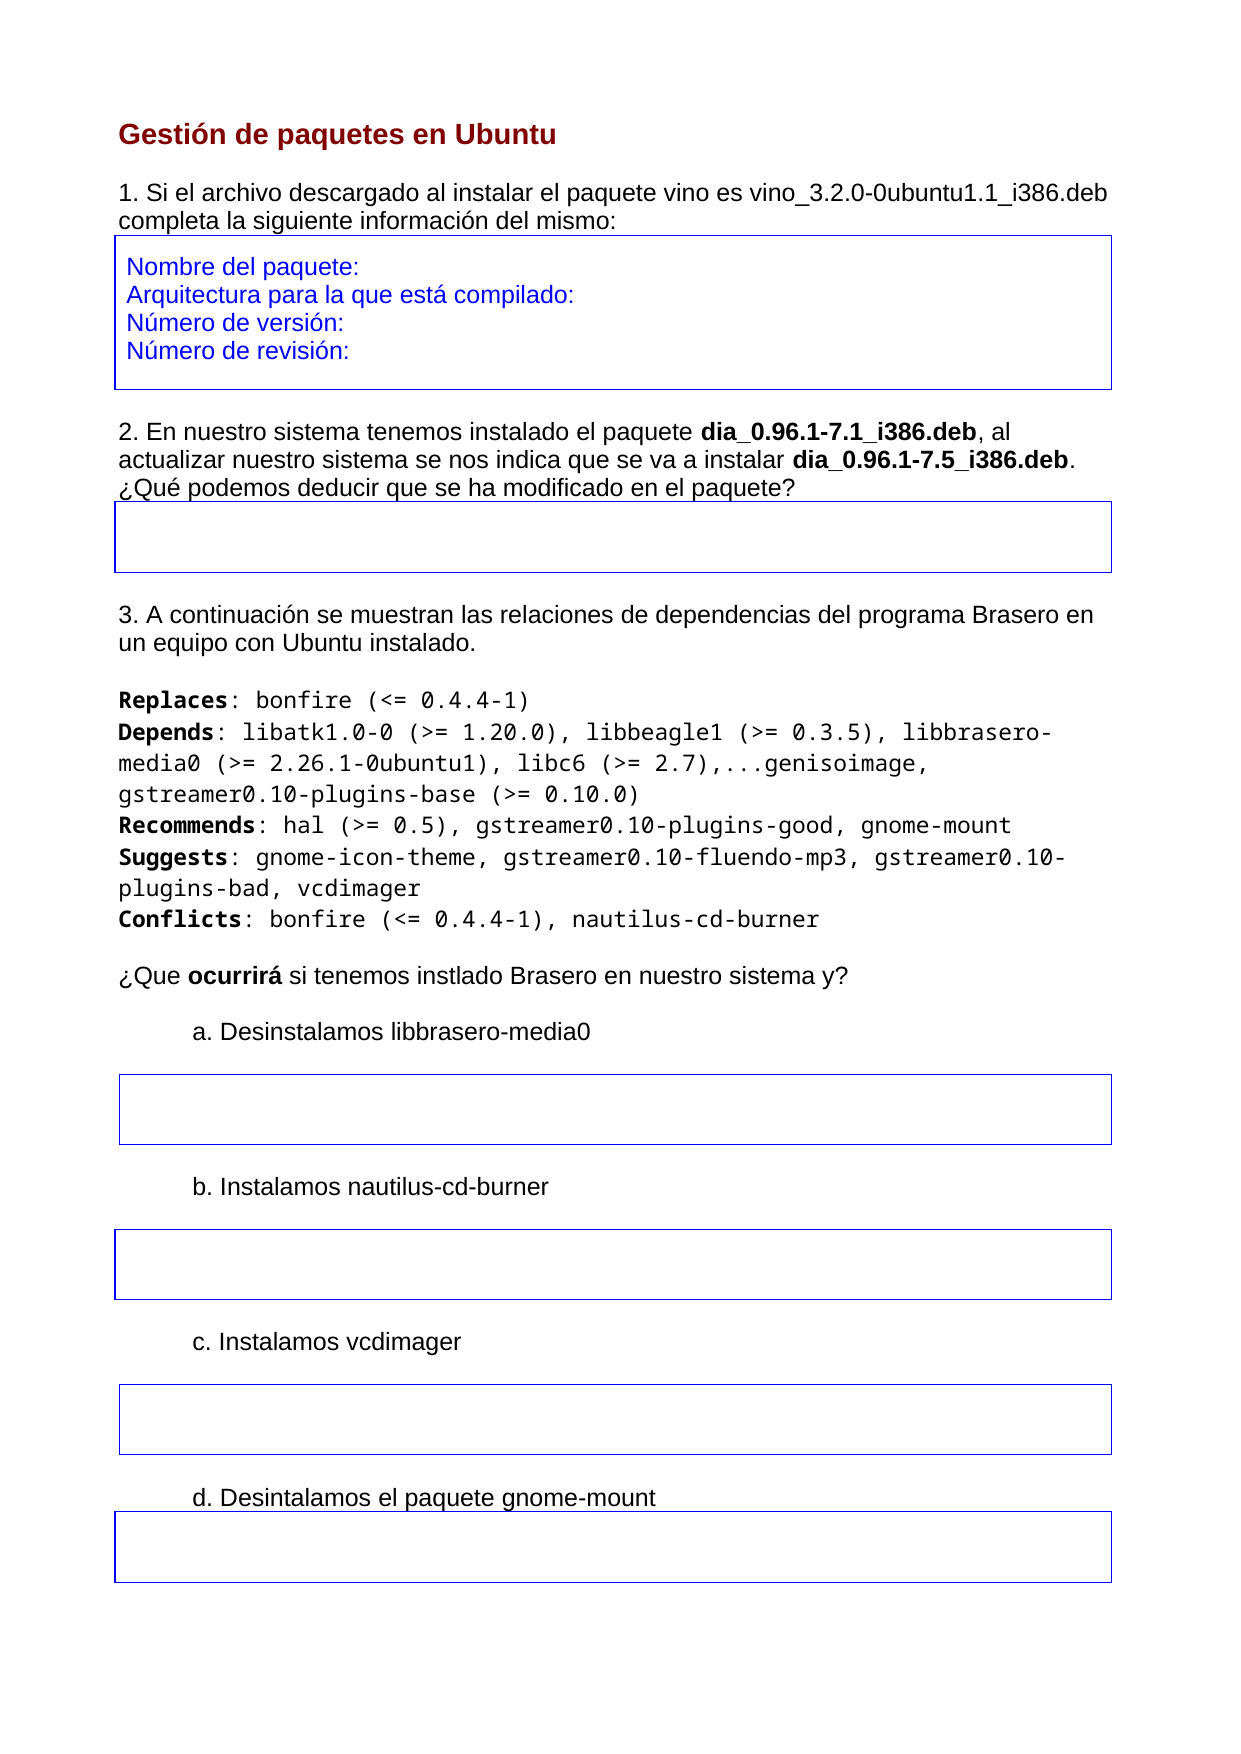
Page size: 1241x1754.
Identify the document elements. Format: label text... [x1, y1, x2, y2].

text 3. A continuación se muestran las relaciones de dependencias del programa Brasero en un equipo con Ubuntu instalado. [118, 601, 1122, 656]
text Recommends: hal (>= 0.5), gstreamer0.10-plugins-good, gnome-mount [118, 809, 1122, 841]
text c. Instalamos vcdimager [192, 1328, 1122, 1356]
text Gestión de paquetes en Ubuntu [118, 118, 1122, 151]
text a. Desinstalamos libbrasero-media0 [192, 1018, 1122, 1046]
text b. Instalamos nautilus-cd-burner [192, 1173, 1122, 1201]
table_header [116, 1230, 1111, 1299]
table_header Nombre del paquete: Arquitectura para la que está compilado: Número de versión: Número de revisión: [116, 236, 1111, 388]
table_header [116, 1512, 1111, 1582]
text 2. En nuestro sistema tenemos instalado el paquete dia_0.96.1-7.1_i386.deb, al actualizar nuestro sistema se nos indica que se va a instalar dia_0.96.1-7.5_i386.deb. ¿Qué podemos deducir que se ha modificado en el paquete? [118, 417, 1113, 501]
text Replaces: bonfire (<= 0.4.4-1) [118, 684, 1122, 716]
table_header [120, 1385, 1111, 1454]
table_header [116, 502, 1111, 572]
text Depends: libatk1.0-0 (>= 1.20.0), libbeagle1 (>= 0.3.5), libbrasero-media0 (>= 2.26.1-0ubuntu1), libc6 (>= 2.7),...genisoimage, gstreamer0.10-plugins-base (>= 0.10.0) [118, 716, 1122, 809]
text Suggests: gnome-icon-theme, gstreamer0.10-fluendo-mp3, gstreamer0.10-plugins-bad, vcdimager [118, 841, 1122, 903]
text Conflicts: bonfire (<= 0.4.4-1), nautilus-cd-burner [118, 903, 1122, 934]
text d. Desintalamos el paquete gnome-mount [192, 1483, 1122, 1511]
table_header [120, 1075, 1111, 1144]
text ¿Que ocurrirá si tenemos instlado Brasero en nuestro sistema y? [118, 962, 1122, 990]
text 1. Si el archivo descargado al instalar el paquete vino es vino_3.2.0-0ubuntu1.1_i386.deb completa la siguiente información del mismo: [118, 179, 1113, 234]
